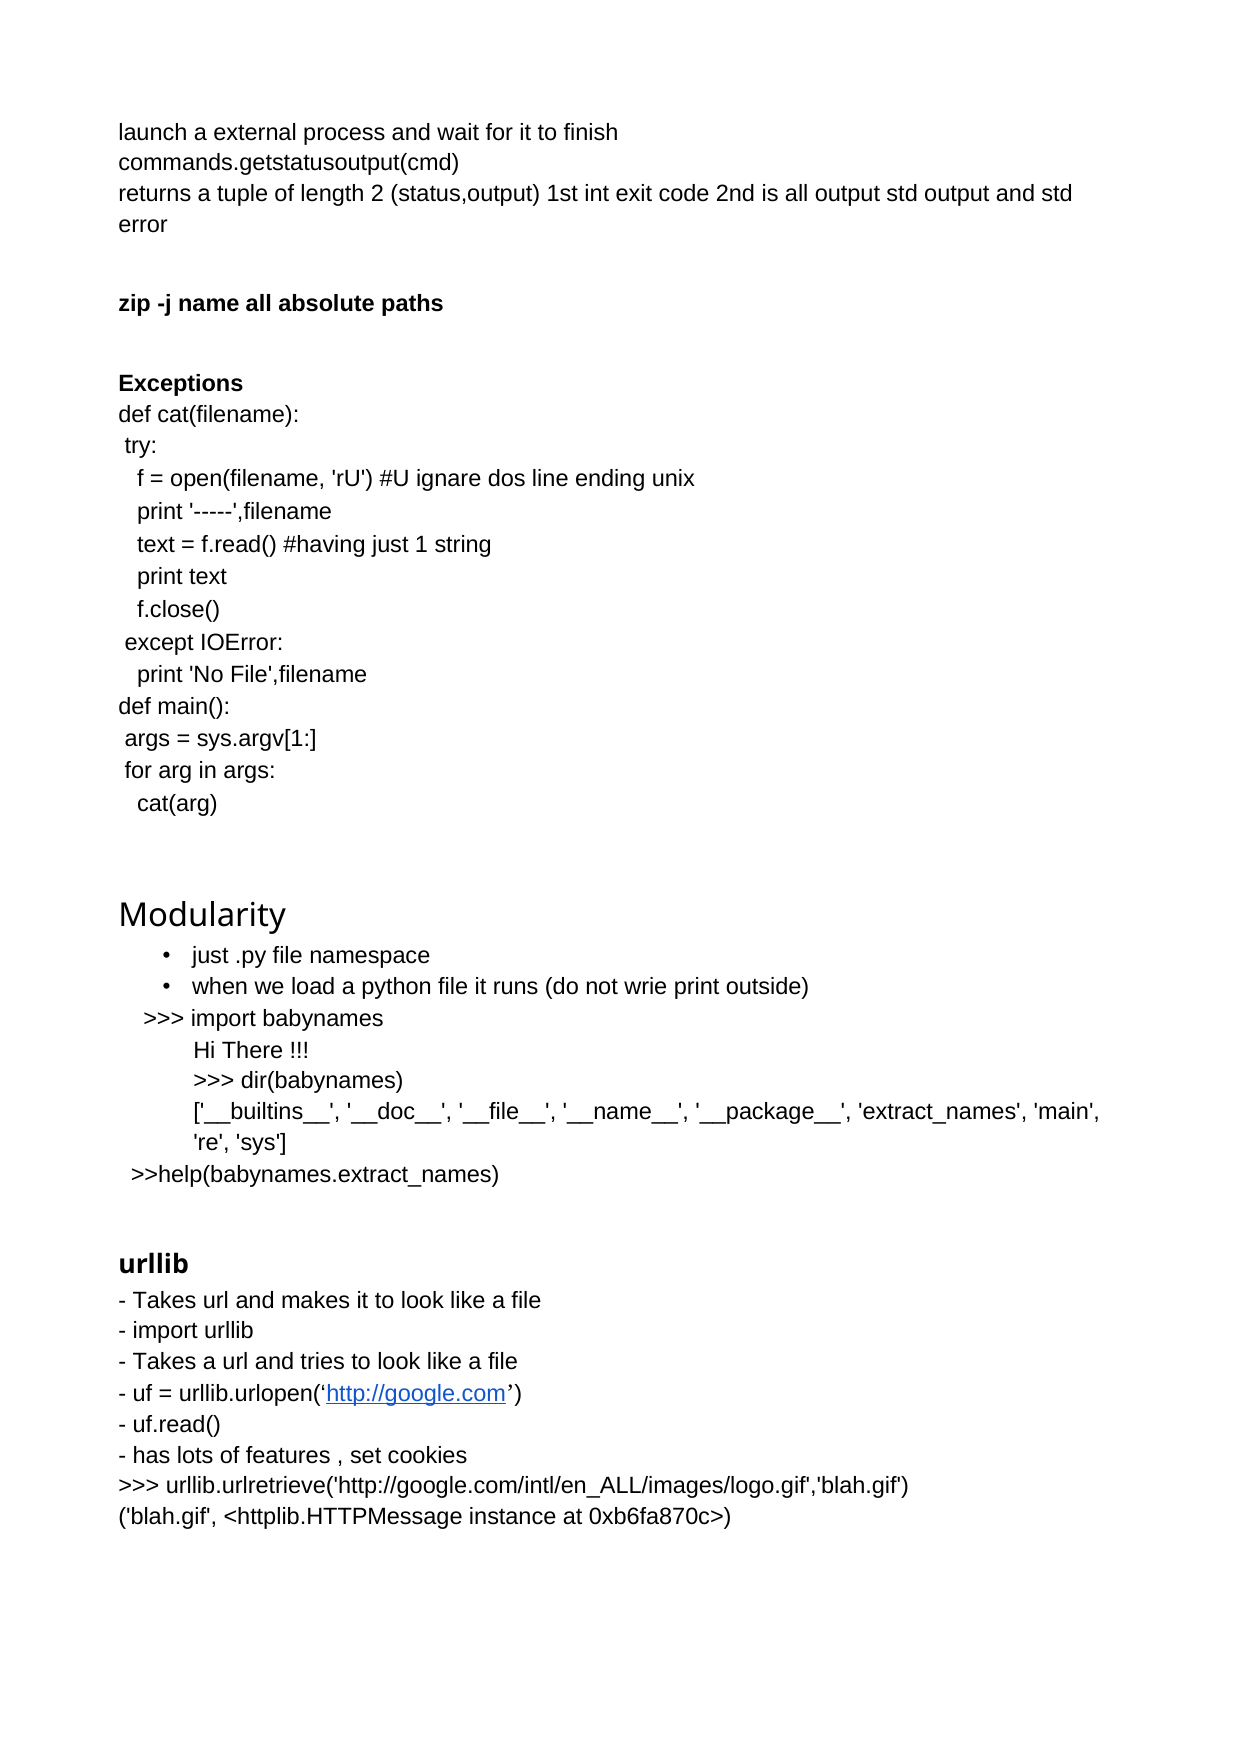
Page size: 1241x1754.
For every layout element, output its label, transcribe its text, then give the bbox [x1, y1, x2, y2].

text >>> urllib.urlretrieve('http://google.com/intl/en_ALL/images/logo.gif','blah.gif') [118, 1472, 1122, 1499]
text - uf = urllib.urlopen(‘http://google.com’) [118, 1378, 1122, 1407]
text Hi There !!! [193, 1036, 1122, 1063]
text print text [118, 561, 1122, 590]
text commands.getstatusoutput(cmd) [118, 149, 1122, 176]
text except IOError: [118, 627, 1122, 656]
text Exceptions [118, 369, 1122, 396]
text print 'No File',filename [118, 659, 1122, 688]
list just .py file namespace [162, 942, 1122, 969]
text - Takes url and makes it to look like a file [118, 1286, 1122, 1313]
text ['__builtins__', '__doc__', '__file__', '__name__', '__package__', 'extract_names', 'main', 're', 'sys'] [193, 1097, 1122, 1155]
text def cat(filename): [118, 400, 1122, 427]
text ('blah.gif', <httplib.HTTPMessage instance at 0xb6fa870c>) [118, 1503, 1122, 1529]
text >>> dir(babynames) [193, 1067, 1122, 1094]
text >>help(babynames.extract_names) [118, 1159, 1122, 1187]
text for arg in args: [118, 756, 1122, 784]
text - uf.read() [118, 1411, 1122, 1438]
text - has lots of features , set cookies [118, 1441, 1122, 1468]
text f.close() [118, 594, 1122, 623]
text returns a tuple of length 2 (status,output) 1st int exit code 2nd is all output std output and std error [118, 179, 1122, 237]
text def main(): [118, 692, 1122, 719]
subtitle urllib [118, 1245, 1122, 1281]
text - import urllib [118, 1317, 1122, 1344]
text f = open(filename, 'rU') #U ignare dos line ending unix [118, 463, 1122, 492]
text print '-----',filename [118, 496, 1122, 525]
list when we load a python file it runs (do not wrie print outside) [162, 973, 1122, 1000]
text args = sys.argv[1:] [118, 723, 1122, 752]
subtitle Modularity [118, 891, 1122, 936]
text zip -j name all absolute paths [118, 290, 1122, 317]
text try: [118, 431, 1122, 459]
text - Takes a url and tries to look like a file [118, 1347, 1122, 1374]
text cat(arg) [118, 788, 1122, 817]
text launch a external process and wait for it to finish [118, 118, 1122, 145]
text >>> import babynames [118, 1003, 1122, 1032]
text text = f.read() #having just 1 string [118, 529, 1122, 557]
